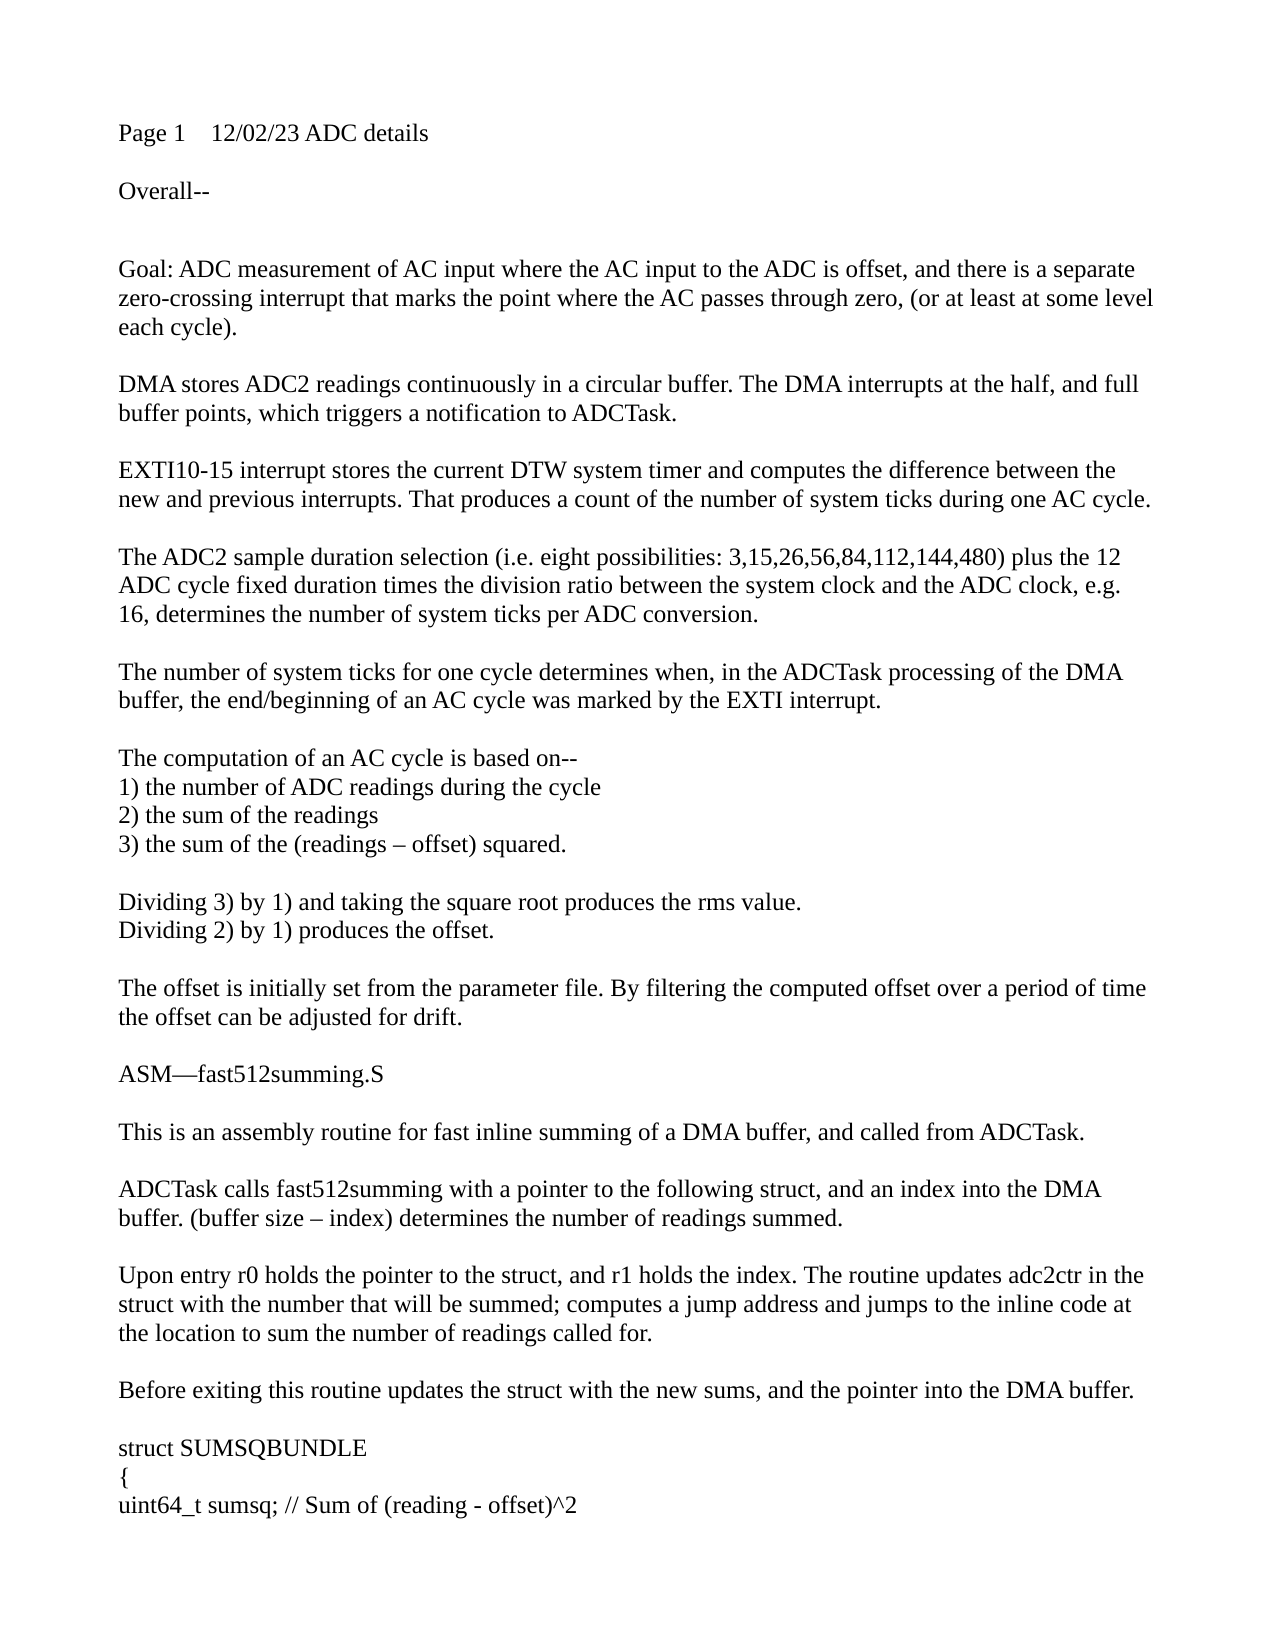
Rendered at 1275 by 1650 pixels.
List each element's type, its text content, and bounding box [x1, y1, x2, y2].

text The ADC2 sample duration selection (i.e. eight possibilities: 3,15,26,56,84,112,144,480) plus the 12 ADC cycle fixed duration times the division ratio between the system clock and the ADC clock, e.g. 16, determines the number of system ticks per ADC conversion. [118, 542, 1157, 628]
text Goal: ADC measurement of AC input where the AC input to the ADC is offset, and there is a separate zero-crossing interrupt that marks the point where the AC passes through zero, (or at least at some level each cycle). [118, 254, 1157, 340]
text 2) the sum of the readings [118, 800, 1157, 829]
text Before exiting this routine updates the struct with the new sums, and the pointer into the DMA buffer. [118, 1375, 1157, 1404]
text This is an assembly routine for fast inline summing of a DMA buffer, and called from ADCTask. [118, 1117, 1157, 1145]
text ASM—fast512summing.S [118, 1059, 1157, 1088]
text The computation of an AC cycle is based on-- [118, 743, 1157, 772]
text { [118, 1462, 1157, 1490]
text struct SUMSQBUNDLE [118, 1433, 1157, 1462]
text DMA stores ADC2 readings continuously in a circular buffer. The DMA interrupts at the half, and full buffer points, which triggers a notification to ADCTask. [118, 369, 1157, 427]
text uint64_t sumsq; // Sum of (reading - offset)^2 [118, 1490, 1157, 1519]
text The offset is initially set from the parameter file. By filtering the computed offset over a period of time the offset can be adjusted for drift. [118, 973, 1157, 1030]
text Dividing 2) by 1) produces the offset. [118, 915, 1157, 944]
text ADCTask calls fast512summing with a pointer to the following struct, and an index into the DMA buffer. (buffer size – index) determines the number of readings summed. [118, 1174, 1157, 1232]
text The number of system ticks for one cycle determines when, in the ADCTask processing of the DMA buffer, the end/beginning of an AC cycle was marked by the EXTI interrupt. [118, 657, 1157, 714]
text Upon entry r0 holds the pointer to the struct, and r1 holds the index. The routine updates adc2ctr in the struct with the number that will be summed; computes a jump address and jumps to the inline code at the location to sum the number of readings called for. [118, 1260, 1157, 1347]
text Dividing 3) by 1) and taking the square root produces the rms value. [118, 887, 1157, 915]
text Overall-- [118, 176, 1157, 205]
text 1) the number of ADC readings during the cycle [118, 772, 1157, 800]
text 3) the sum of the (readings – offset) squared. [118, 829, 1157, 858]
text EXTI10-15 interrupt stores the current DTW system timer and computes the difference between the new and previous interrupts. That produces a count of the number of system ticks during one AC cycle. [118, 455, 1157, 513]
